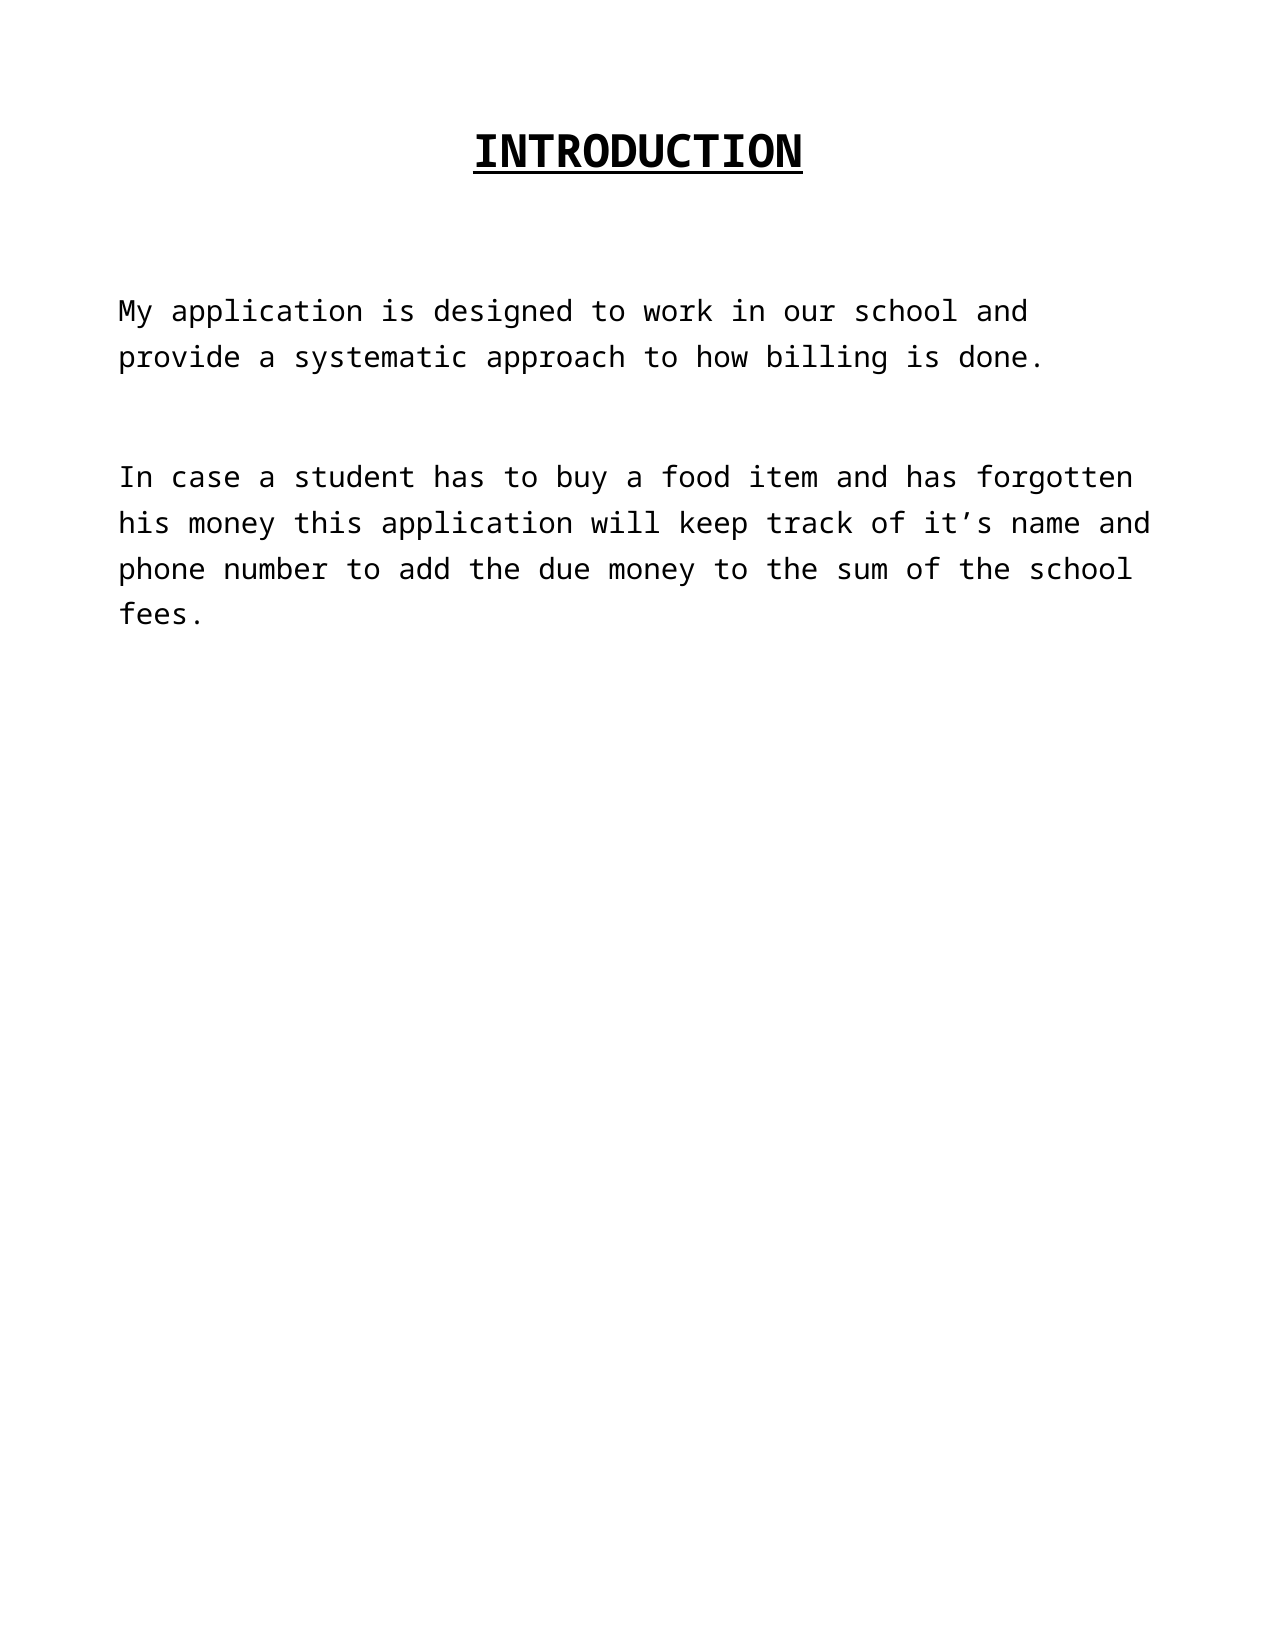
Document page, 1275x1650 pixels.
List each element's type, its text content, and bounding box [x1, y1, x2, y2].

text In case a student has to buy a food item and has forgotten his money this application will keep track of it’s name and phone number to add the due money to the sum of the school fees. [118, 457, 1157, 633]
text INTRODUCTION [118, 118, 1157, 181]
text My application is designed to work in our school and provide a systematic approach to how billing is done. [118, 291, 1157, 376]
